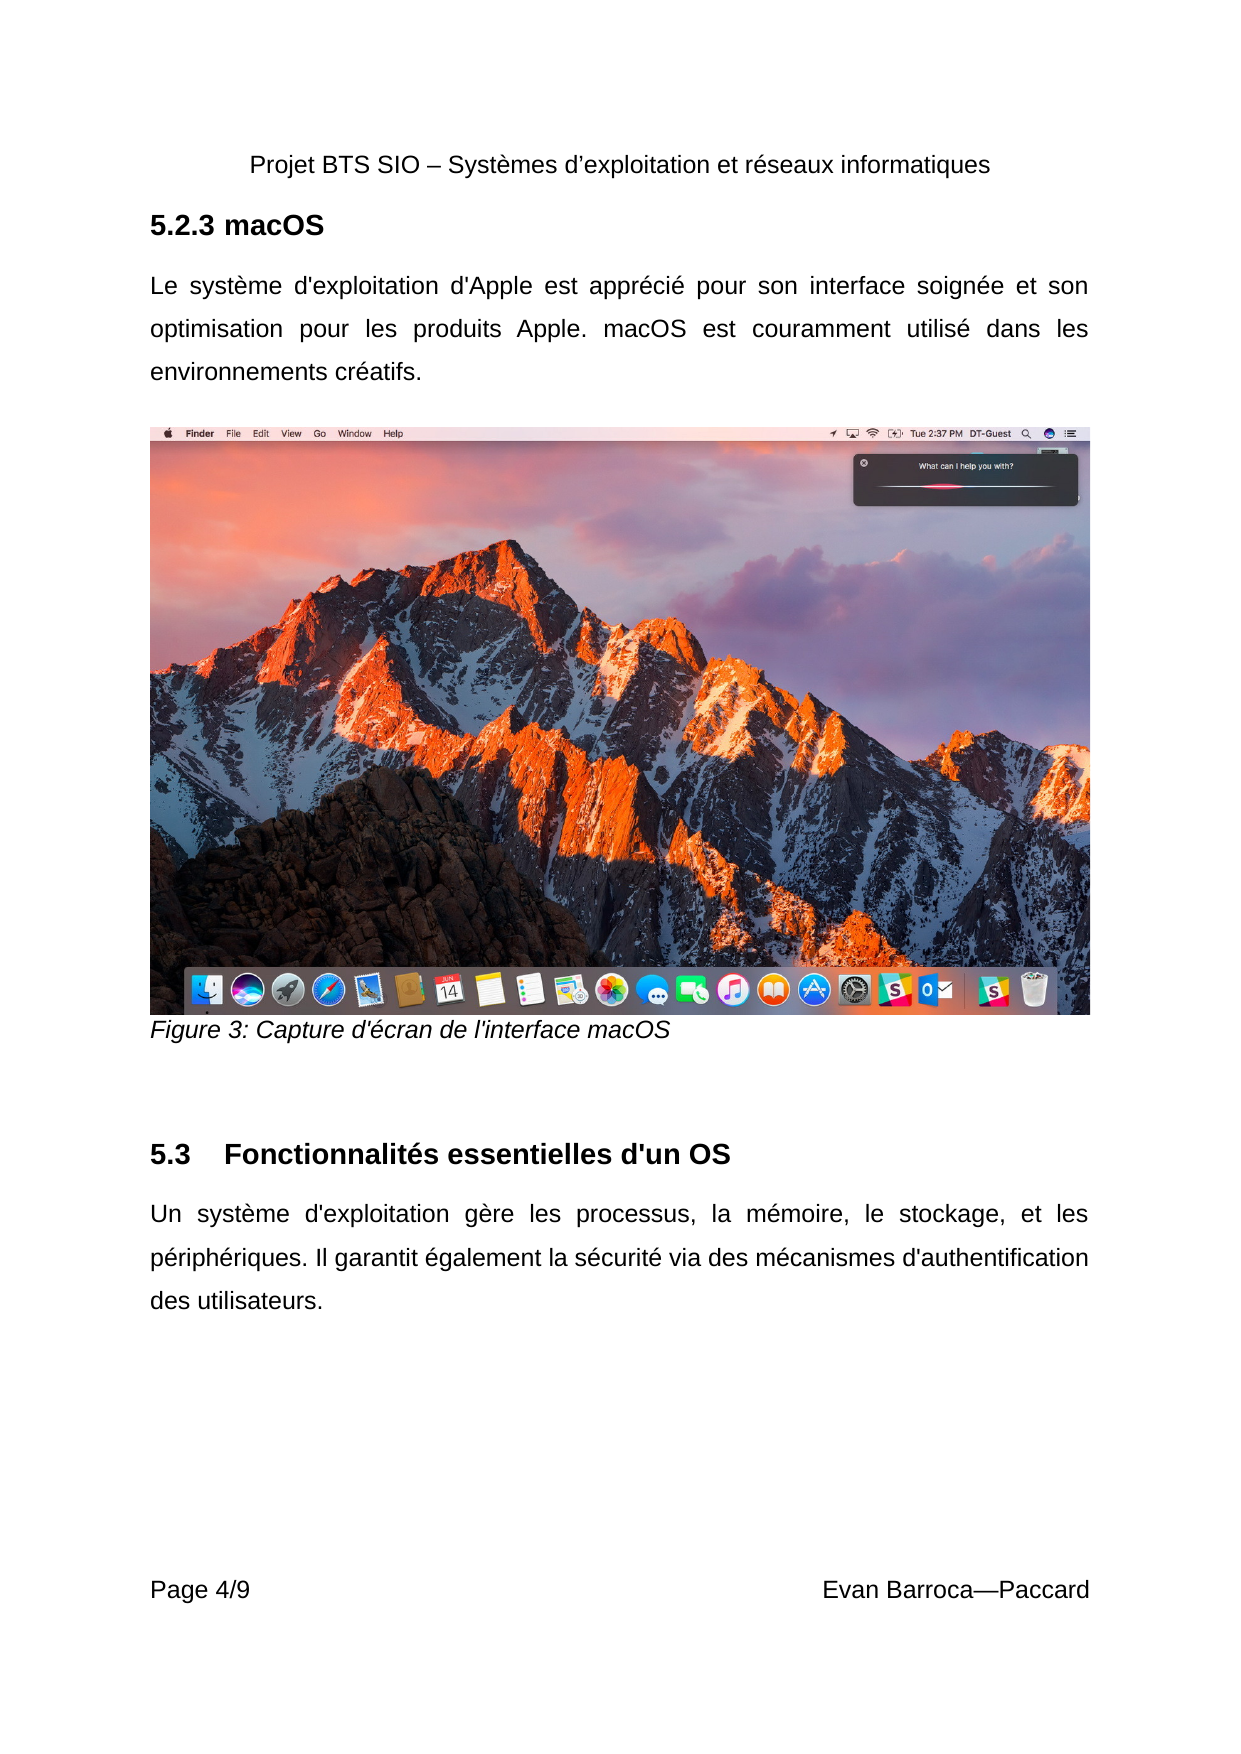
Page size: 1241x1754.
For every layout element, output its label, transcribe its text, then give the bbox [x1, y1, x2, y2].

text [150, 414, 1090, 427]
subtitle macOS [150, 208, 1091, 242]
picture [150, 427, 1091, 1015]
text Le système d'exploitation d'Apple est apprécié pour son interface soignée et son optimisation pour les produits Apple. macOS est couramment utilisé dans les environnements créatifs. [150, 271, 1091, 386]
text Figure 3: Capture d'écran de l'interface macOS [150, 1015, 1090, 1044]
subtitle Fonctionnalités essentielles d'un OS [150, 1137, 1091, 1170]
text Un système d'exploitation gère les processus, la mémoire, le stockage, et les périphériques. Il garantit également la sécurité via des mécanismes d'authentification des utilisateurs. [150, 1199, 1091, 1314]
